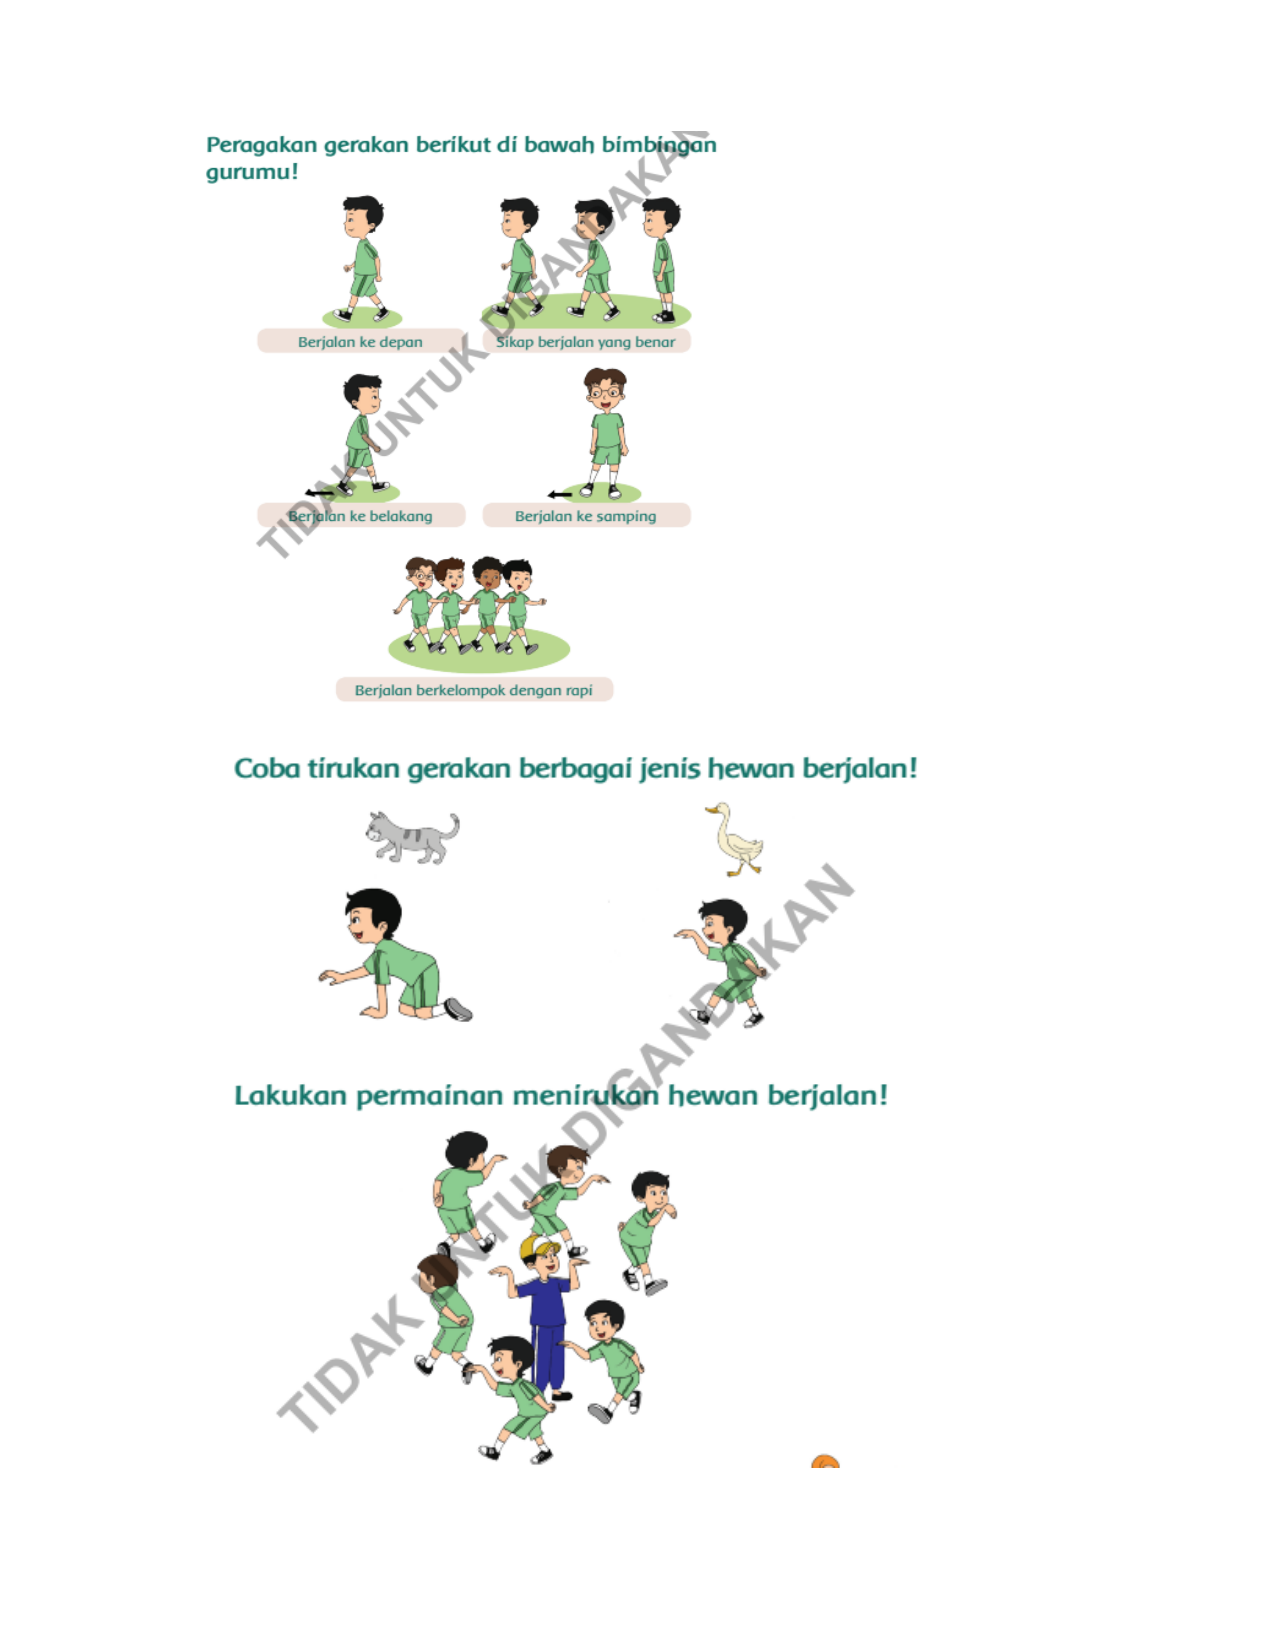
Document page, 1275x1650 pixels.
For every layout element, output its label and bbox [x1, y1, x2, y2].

picture [194, 131, 737, 715]
picture [194, 745, 951, 1468]
